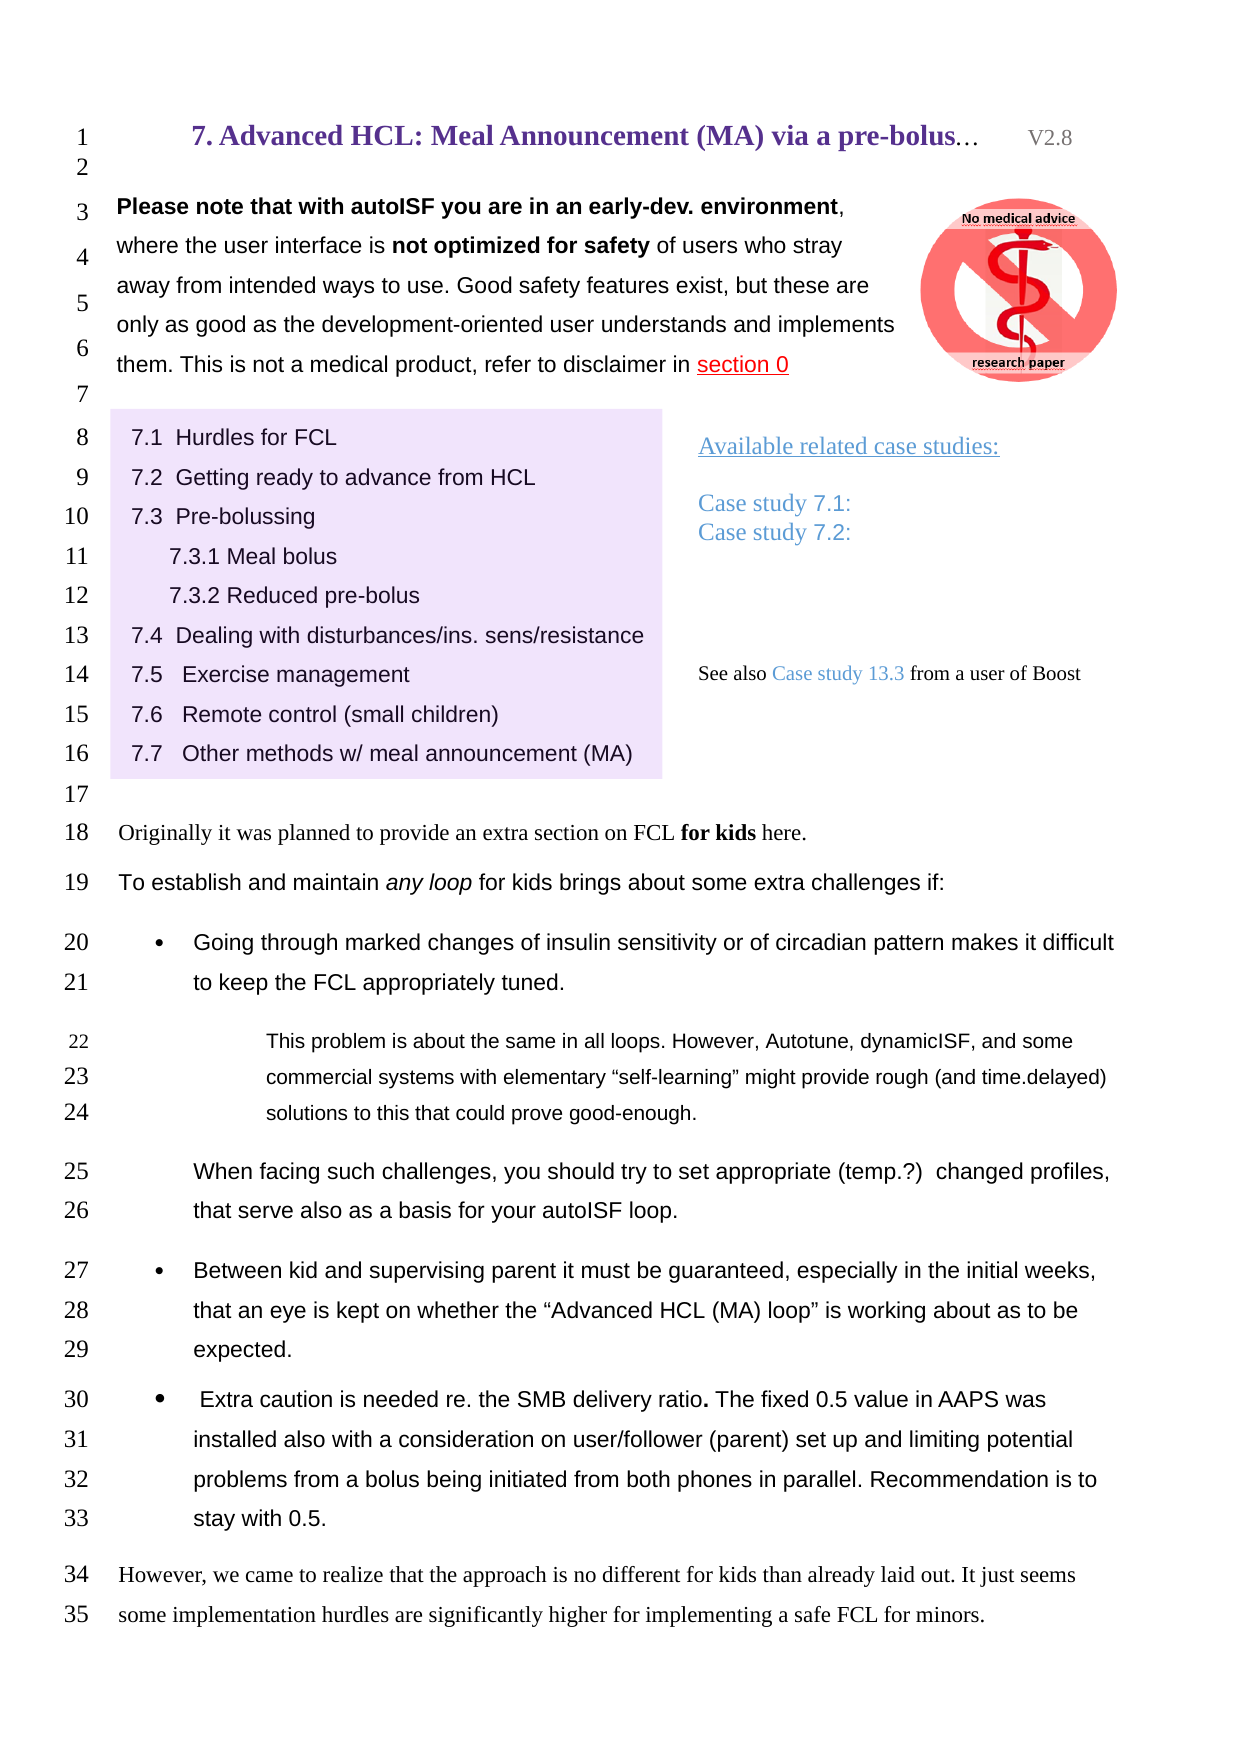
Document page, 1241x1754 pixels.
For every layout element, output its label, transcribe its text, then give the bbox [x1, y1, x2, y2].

text This problem is about the same in all loops. However, Autotune, dynamicISF, and some commercial systems with elementary “self-learning” might provide rough (and time.delayed) solutions to this that could prove good-enough. [266, 1029, 1122, 1125]
text Case study 7.1: [698, 488, 1146, 517]
list Going through marked changes of insulin sensitivity or of circadian pattern makes it difficult to keep the FCL appropriately tuned. [156, 929, 1122, 995]
text When facing such challenges, you should try to set appropriate (temp.?) changed profiles, that serve also as a basis for your autoISF loop. [193, 1158, 1122, 1223]
text 7.5 Exercise management [663, 661, 683, 687]
text 7. Advanced HCL: Meal Announcement (MA) via a pre-bolus… V2.8 [118, 118, 1122, 152]
text 7.3.2 Reduced pre-bolus [663, 582, 683, 608]
text Please note that with autoISF you are in an early-dev. environment, where the user interface is not optimized for safety of users who stray away from intended ways to use. Good safety features exist, but these are only as good as the development-oriented user understands and implements them. This is not a medical product, refer to disclaimer in section 0 [116, 193, 901, 377]
text See also Case study 13.3 from a user of Boost [698, 661, 1146, 685]
text 7.3.1 Meal bolus [663, 543, 683, 569]
text Originally it was planned to provide an extra section on FCL for kids here. [118, 819, 1122, 845]
list Extra caution is needed re. the SMB delivery ratio. The fixed 0.5 value in AAPS was installed also with a consideration on user/follower (parent) set up and limiting potential problems from a bolus being initiated from both phones in parallel. Recommendation is to stay with 0.5. [156, 1386, 1122, 1532]
text 7.1 Hurdles for FCL [663, 424, 683, 451]
list Between kid and supervising parent it must be guaranteed, especially in the initial weeks, that an eye is kept on whether the “Advanced HCL (MA) loop” is working about as to be expected. [156, 1257, 1122, 1363]
text Available related case studies: [698, 431, 1146, 460]
text To establish and maintain any loop for kids brings about some extra challenges if: [118, 869, 1122, 895]
text 7.6 Remote control (small children) [663, 701, 1122, 727]
text 7.3 Pre-bolussing [663, 503, 683, 529]
text Case study 7.2: [698, 517, 1146, 546]
text However, we came to realize that the approach is no different for kids than already laid out. It just seems some implementation hurdles are significantly higher for implementing a safe FCL for minors. [118, 1561, 1122, 1627]
text 7.7 Other methods w/ meal announcement (MA) [663, 740, 1122, 766]
